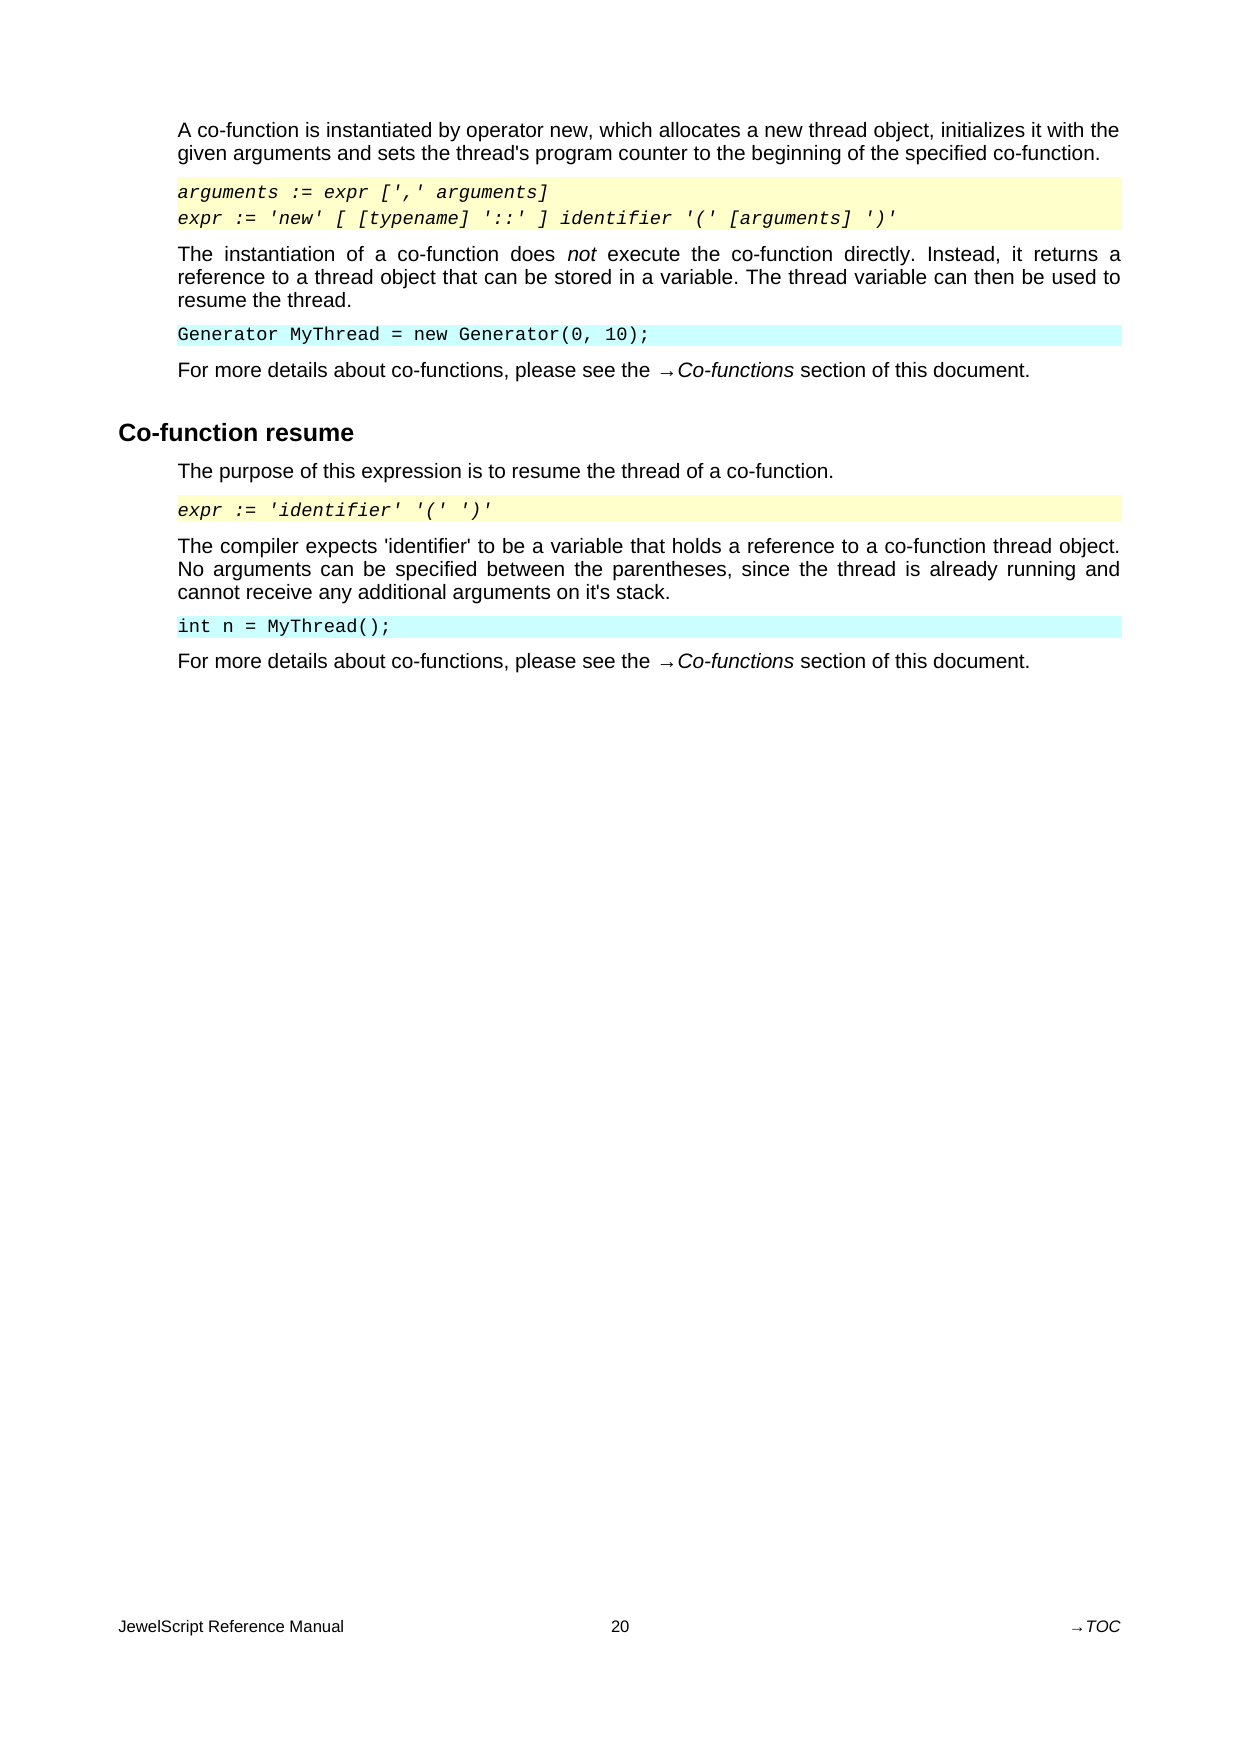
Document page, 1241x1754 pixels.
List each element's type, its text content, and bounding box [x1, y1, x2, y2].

text expr := 'identifier' '(' ')' [177, 495, 1122, 522]
text The purpose of this expression is to resume the thread of a co-function. [177, 459, 1122, 483]
text For more details about co-functions, please see the →Co-functions section of this document. [177, 650, 1122, 673]
text The instantiation of a co-function does not execute the co-function directly. Instead, it returns a reference to a thread object that can be stored in a variable. The thread variable can then be used to resume the thread. [177, 243, 1122, 312]
text A co-function is instantiated by operator new, which allocates a new thread object, initializes it with the given arguments and sets the thread's program counter to the beginning of the specified co-function. [177, 118, 1122, 164]
text arguments := expr [',' arguments] expr := 'new' [ [typename] '::' ] identifier '(' [arguments] ')' [177, 177, 1122, 230]
subtitle Co-function resume [118, 419, 1122, 447]
text int n = MyThread(); [177, 616, 1122, 638]
text For more details about co-functions, please see the →Co-functions section of this document. [177, 358, 1122, 382]
text Generator MyThread = new Generator(0, 10); [177, 325, 1122, 346]
text The compiler expects 'identifier' to be a variable that holds a reference to a co-function thread object. No arguments can be specified between the parentheses, since the thread is already running and cannot receive any additional arguments on it's stack. [177, 534, 1122, 604]
